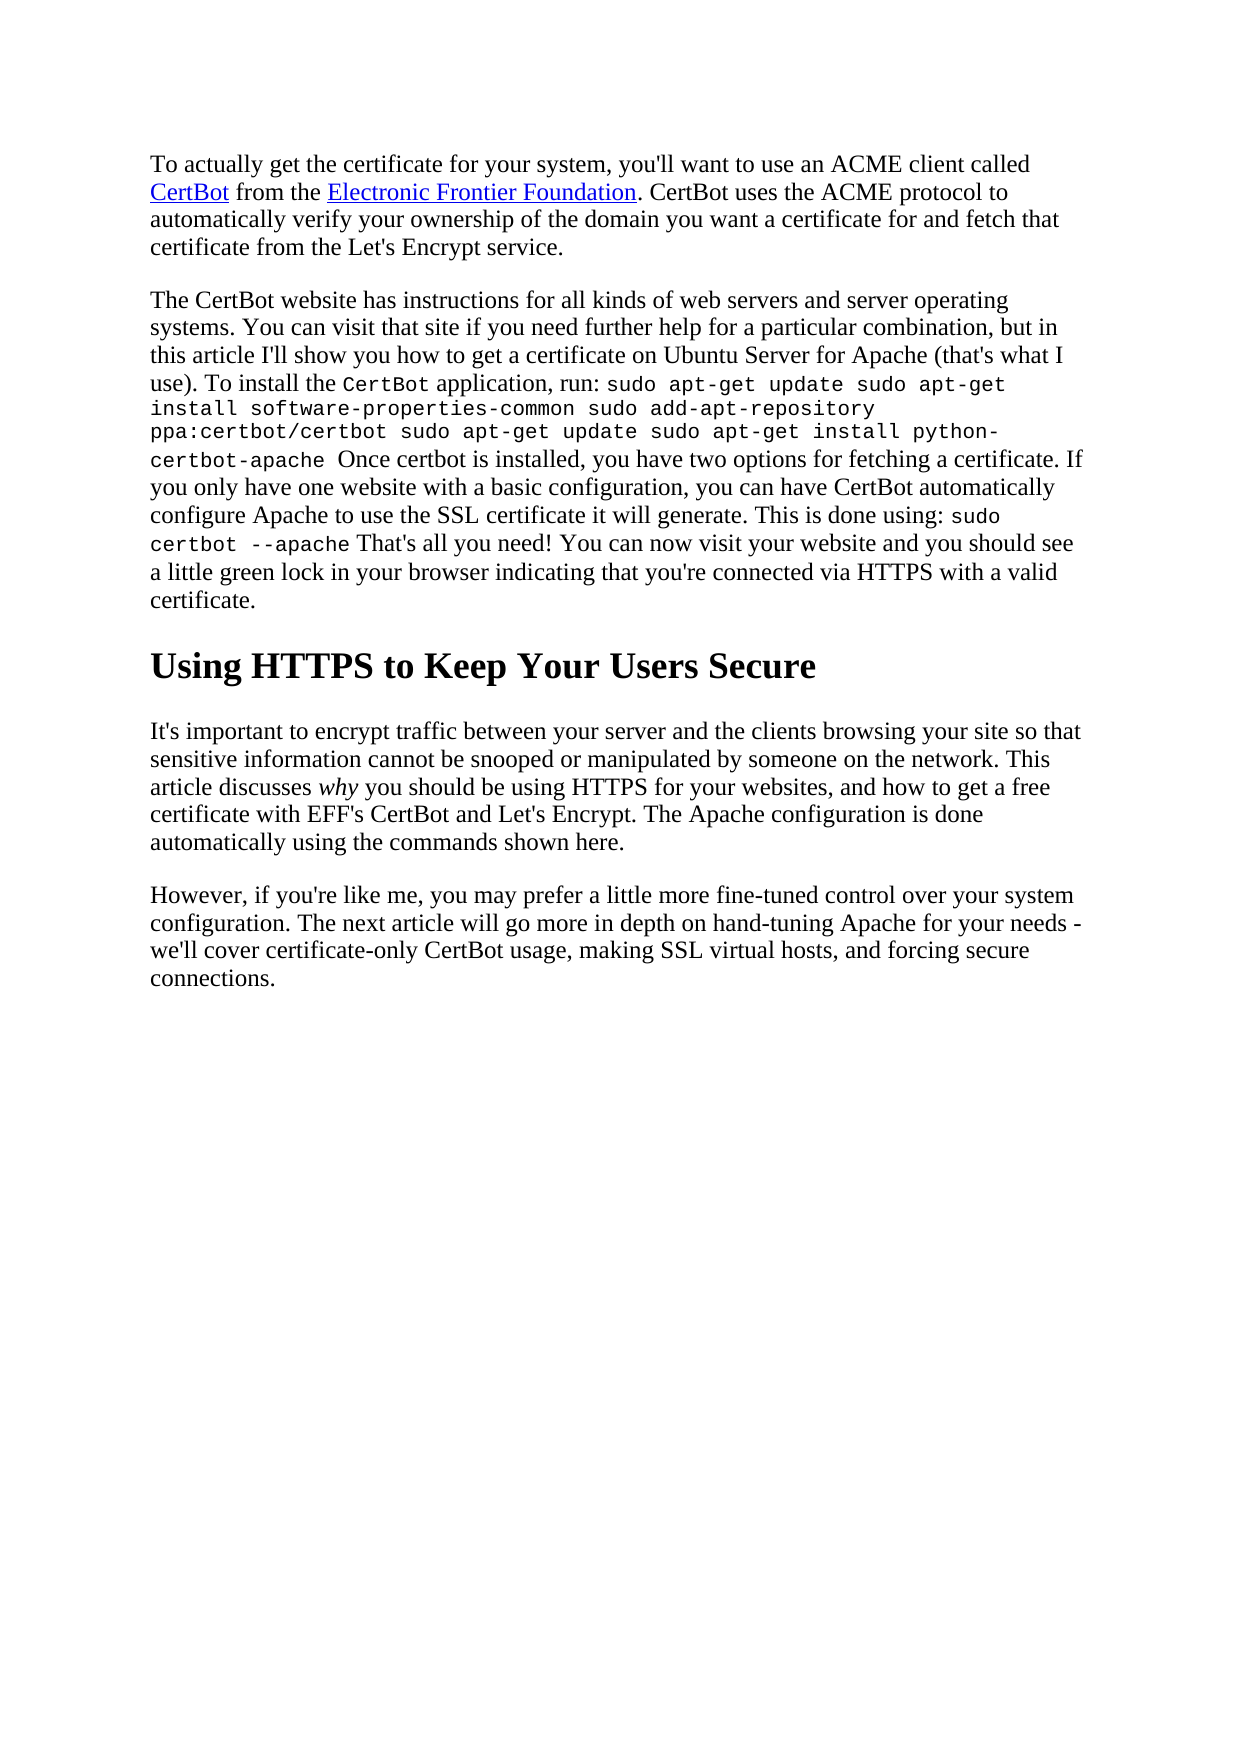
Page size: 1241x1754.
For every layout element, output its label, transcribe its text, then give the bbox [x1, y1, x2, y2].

text To actually get the certificate for your system, you'll want to use an ACME client called CertBot from the Electronic Frontier Foundation. CertBot uses the ACME protocol to automatically verify your ownership of the domain you want a certificate for and fetch that certificate from the Let's Encrypt service. [150, 150, 1090, 261]
text The CertBot website has instructions for all kinds of web servers and server operating systems. You can visit that site if you need further help for a particular combination, but in this article I'll show you how to get a certificate on Ubuntu Server for Apache (that's what I use). To install the CertBot application, run: sudo apt-get update sudo apt-get install software-properties-common sudo add-apt-repository ppa:certbot/certbot sudo apt-get update sudo apt-get install python-certbot-apache Once certbot is installed, you have two options for fetching a certificate. If you only have one website with a basic configuration, you can have CertBot automatically configure Apache to use the SSL certificate it will generate. This is done using: sudo certbot --apache That's all you need! You can now visit your website and you should see a little green lock in your browser indicating that you're connected via HTTPS with a valid certificate. [150, 286, 1090, 613]
text It's important to encrypt traffic between your server and the clients browsing your site so that sensitive information cannot be snooped or manipulated by someone on the network. This article discusses why you should be using HTTPS for your websites, and how to get a free certificate with EFF's CertBot and Let's Encrypt. The Apache configuration is done automatically using the commands shown here. [150, 717, 1090, 856]
text However, if you're like me, you may prefer a little more fine-tuned control over your system configuration. The next article will go more in depth on hand-tuning Apache for your needs - we'll cover certificate-only CertBot usage, making SSL virtual hosts, and forcing secure connections. [150, 881, 1090, 992]
subtitle Using HTTPS to Keep Your Users Secure [150, 645, 1090, 686]
